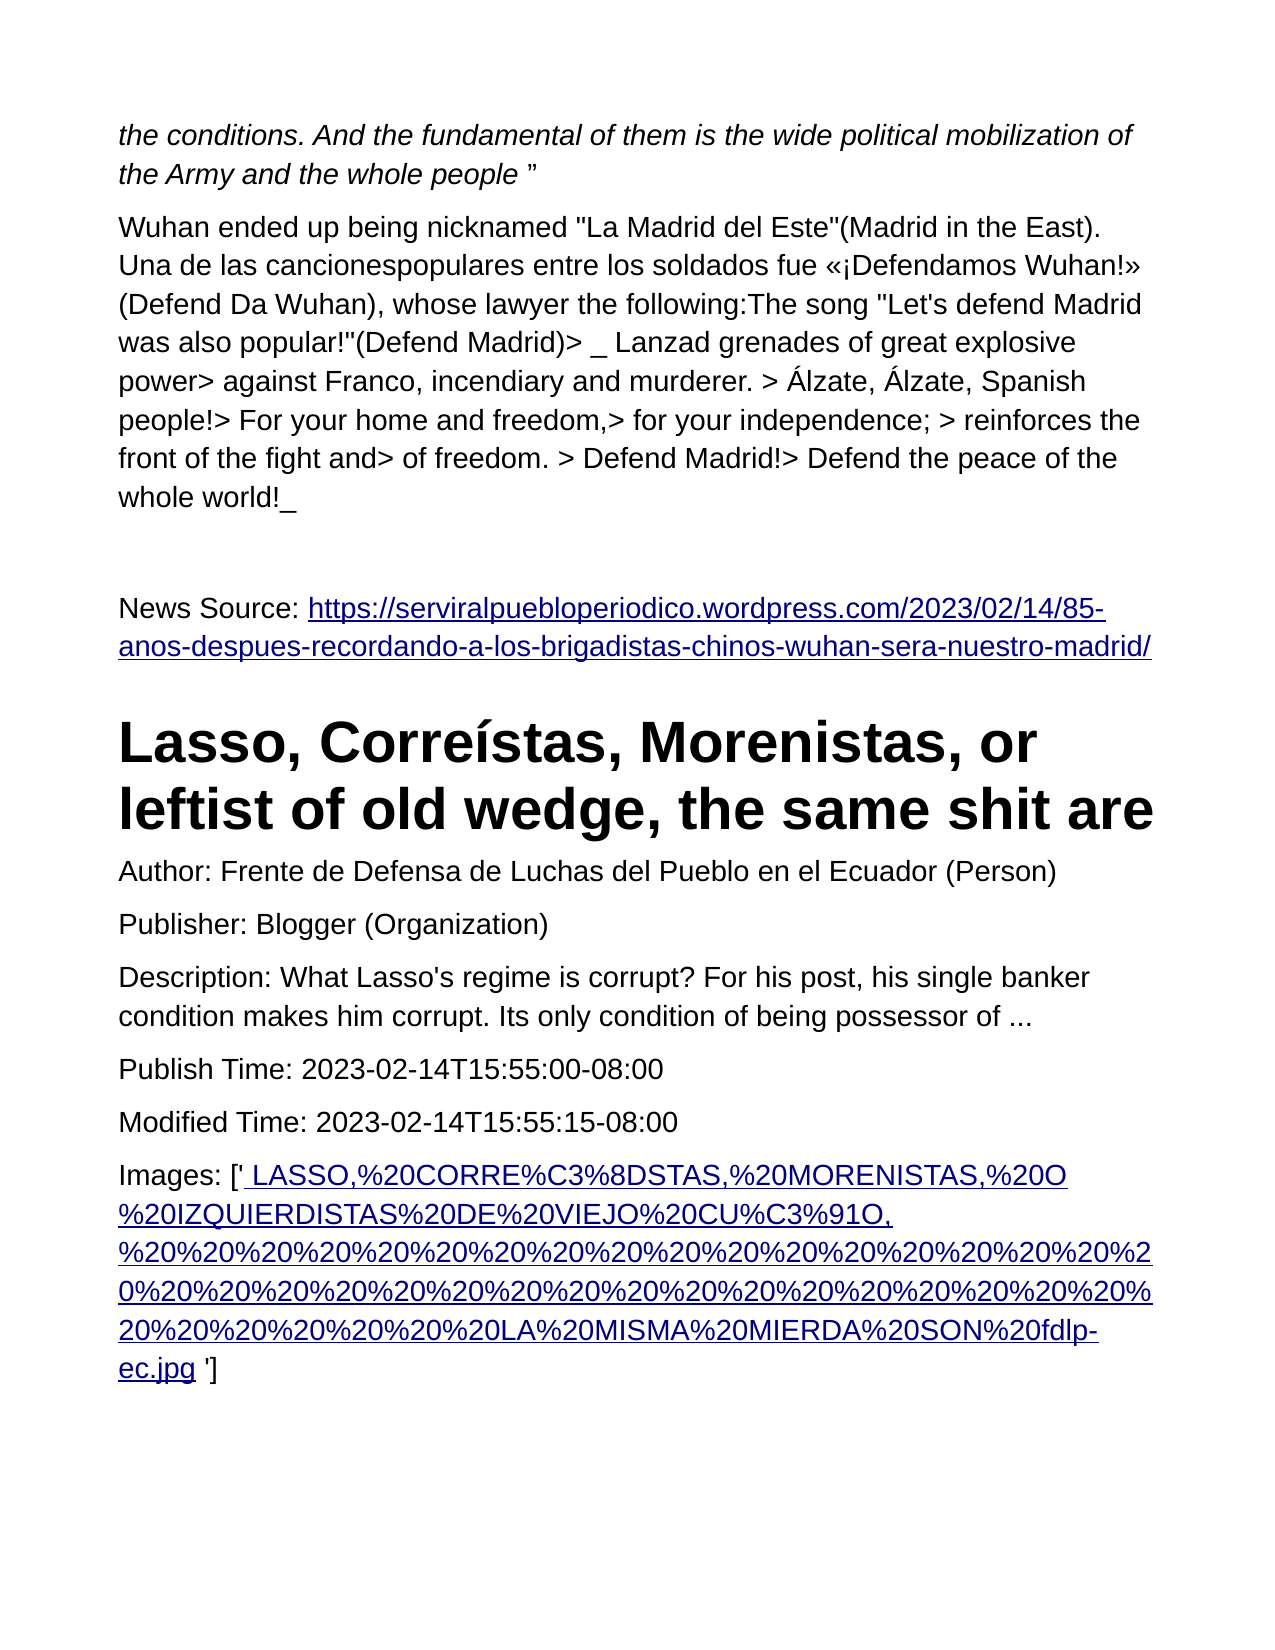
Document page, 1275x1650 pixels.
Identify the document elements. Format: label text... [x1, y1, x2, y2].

text News Source: https://serviralpuebloperiodico.wordpress.com/2023/02/14/85-anos-despues-recordando-a-los-brigadistas-chinos-wuhan-sera-nuestro-madrid/ [118, 591, 1157, 663]
text Modified Time: 2023-02-14T15:55:15-08:00 [118, 1105, 1157, 1139]
text Author: Frente de Defensa de Luchas del Pueblo en el Ecuador (Person) [118, 854, 1157, 888]
text Images: [' LASSO,%20CORRE%C3%8DSTAS,%20MORENISTAS,%20O%20IZQUIERDISTAS%20DE%20VIEJO%20CU%C3%91O,%20%20%20%20%20%20%20%20%20%20%20%20%20%20%20%20%20%20%20%20%20%20%20%20%20%20%20%20%20%20%20%20%20%20%20%20%20%20%20%20%20%20LA%20MISMA%20MIERDA%20SON%20fdlp-ec.jpg '] [118, 1158, 1157, 1385]
text the conditions. And the fundamental of them is the wide political mobilization of the Army and the whole people ” [118, 118, 1157, 190]
text Wuhan ended up being nicknamed "La Madrid del Este"(Madrid in the East). Una de las cancionespopulares entre los soldados fue «¡Defendamos Wuhan!» (Defend Da Wuhan), whose lawyer the following:The song "Let's defend Madrid was also popular!"(Defend Madrid)> _ Lanzad grenades of great explosive power> against Franco, incendiary and murderer. > Álzate, Álzate, Spanish people!> For your home and freedom,> for your independence; > reinforces the front of the fight and> of freedom. > Defend Madrid!> Defend the peace of the whole world!_ [118, 210, 1157, 513]
text We reproduce a video with a sound recording of both songs: [177, 533, 1098, 561]
text Description: What Lasso's regime is corrupt? For his post, his single banker condition makes him corrupt. Its only condition of being possessor of ... [118, 961, 1157, 1033]
subtitle Lasso, Correístas, Morenistas, or leftist of old wedge, the same shit are [118, 708, 1157, 842]
text Publisher: Blogger (Organization) [118, 907, 1157, 941]
text Publish Time: 2023-02-14T15:55:00-08:00 [118, 1052, 1157, 1086]
